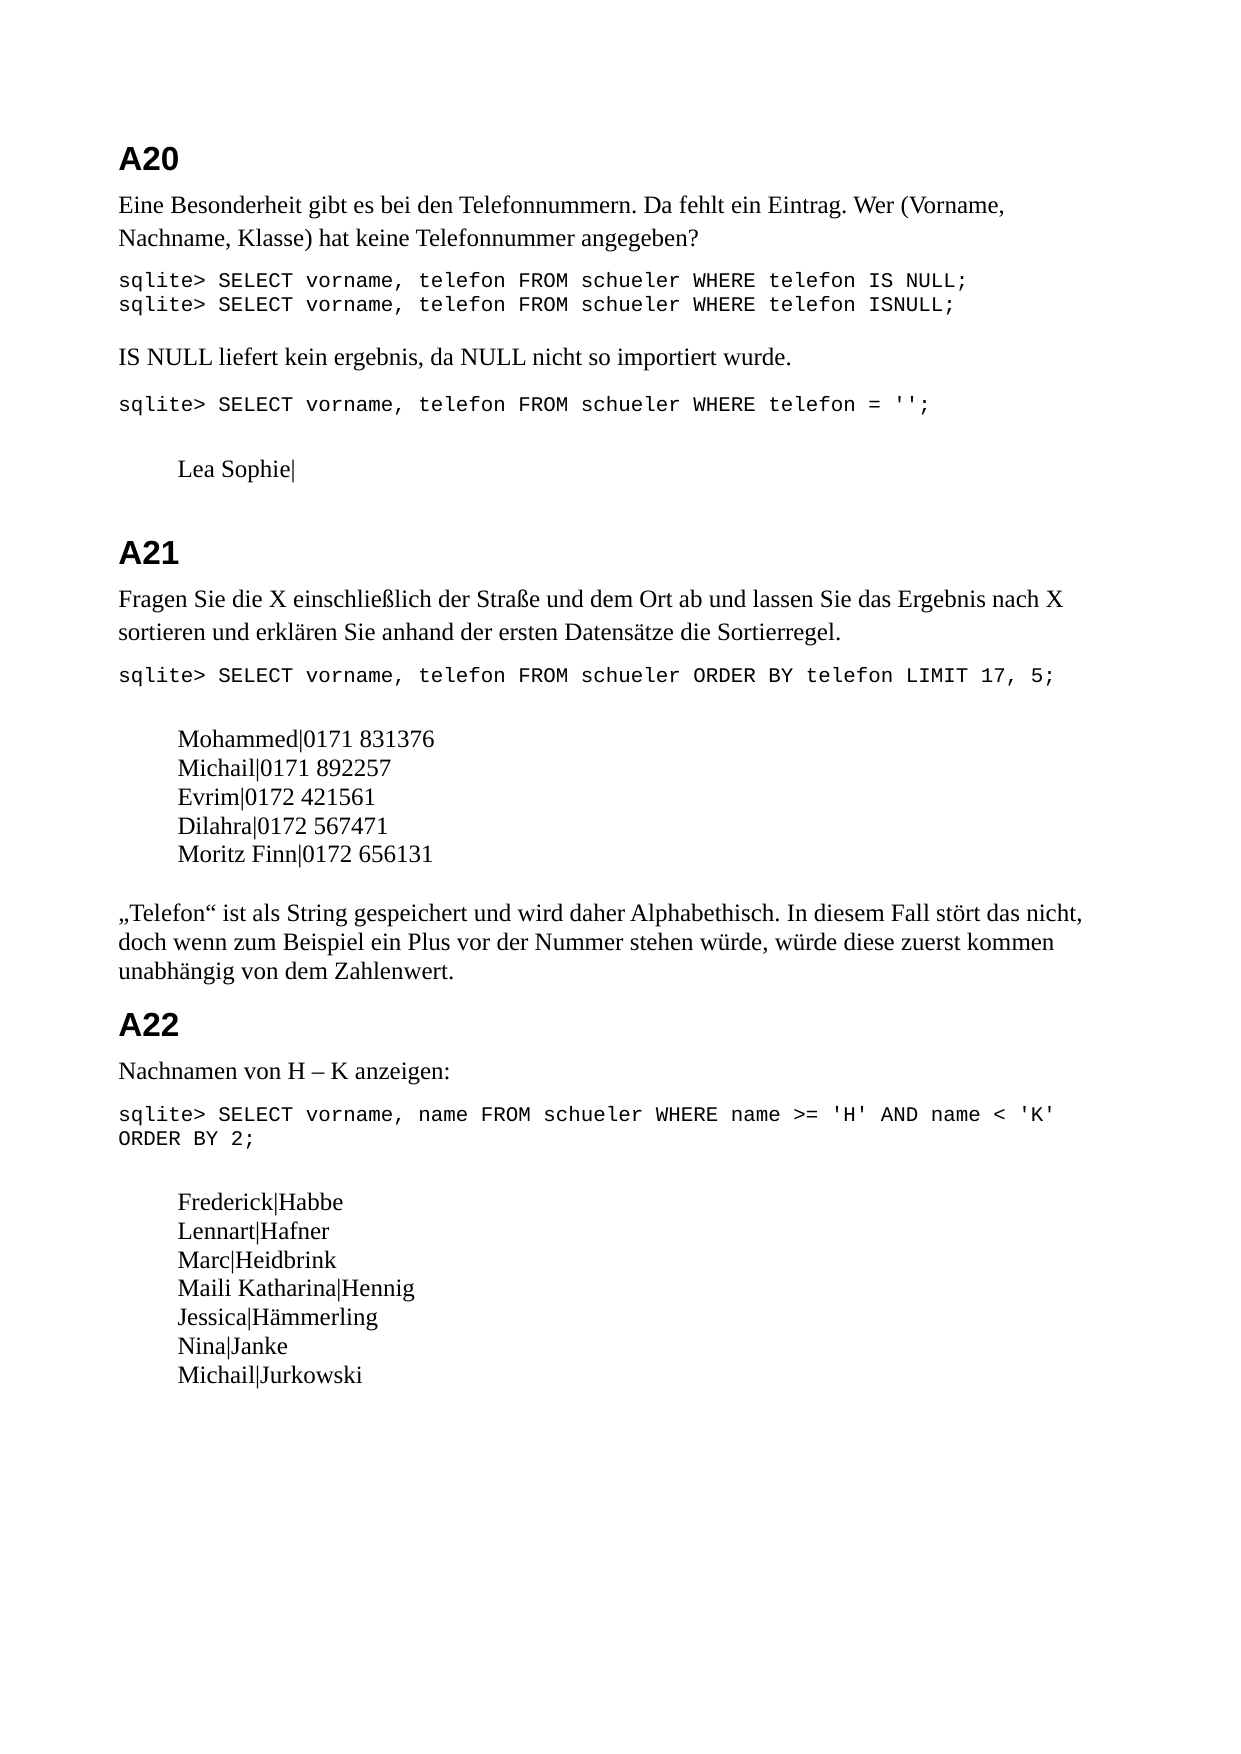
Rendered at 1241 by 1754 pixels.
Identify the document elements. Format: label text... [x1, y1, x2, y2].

text Fragen Sie die X einschließlich der Straße und dem Ort ab und lassen Sie das Ergebnis nach X sortieren und erklären Sie anhand der ersten Datensätze die Sortierregel. [118, 584, 1122, 646]
text IS NULL liefert kein ergebnis, da NULL nicht so importiert wurde. [118, 342, 1122, 370]
text Mohammed|0171 831376 Michail|0171 892257 Evrim|0172 421561 Dilahra|0172 567471 Moritz Finn|0172 656131 [177, 724, 1063, 868]
subtitle A22 [118, 1005, 1122, 1044]
text sqlite> SELECT vorname, name FROM schueler WHERE name >= 'H' AND name < 'K' ORDER BY 2; [118, 1104, 1122, 1151]
text sqlite> SELECT vorname, telefon FROM schueler WHERE telefon = ''; [118, 394, 1122, 418]
text Frederick|Habbe Lennart|Hafner Marc|Heidbrink Maili Katharina|Hennig Jessica|Hämmerling Nina|Janke Michail|Jurkowski [177, 1187, 1063, 1388]
text Nachnamen von H – K anzeigen: [118, 1056, 1122, 1085]
subtitle A20 [118, 139, 1122, 177]
subtitle A21 [118, 533, 1122, 572]
text „Telefon“ ist als String gespeichert und wird daher Alphabethisch. In diesem Fall stört das nicht, doch wenn zum Beispiel ein Plus vor der Nummer stehen würde, würde diese zuerst kommen unabhängig von dem Zahlenwert. [118, 898, 1122, 984]
text Eine Besonderheit gibt es bei den Telefonnummern. Da fehlt ein Eintrag. Wer (Vorname, Nachname, Klasse) hat keine Telefonnummer angegeben? [118, 190, 1122, 252]
text sqlite> SELECT vorname, telefon FROM schueler WHERE telefon ISNULL; [118, 294, 1122, 318]
text sqlite> SELECT vorname, telefon FROM schueler WHERE telefon IS NULL; [118, 271, 1122, 294]
text sqlite> SELECT vorname, telefon FROM schueler ORDER BY telefon LIMIT 17, 5; [118, 665, 1122, 688]
text Lea Sophie| [177, 454, 1063, 482]
